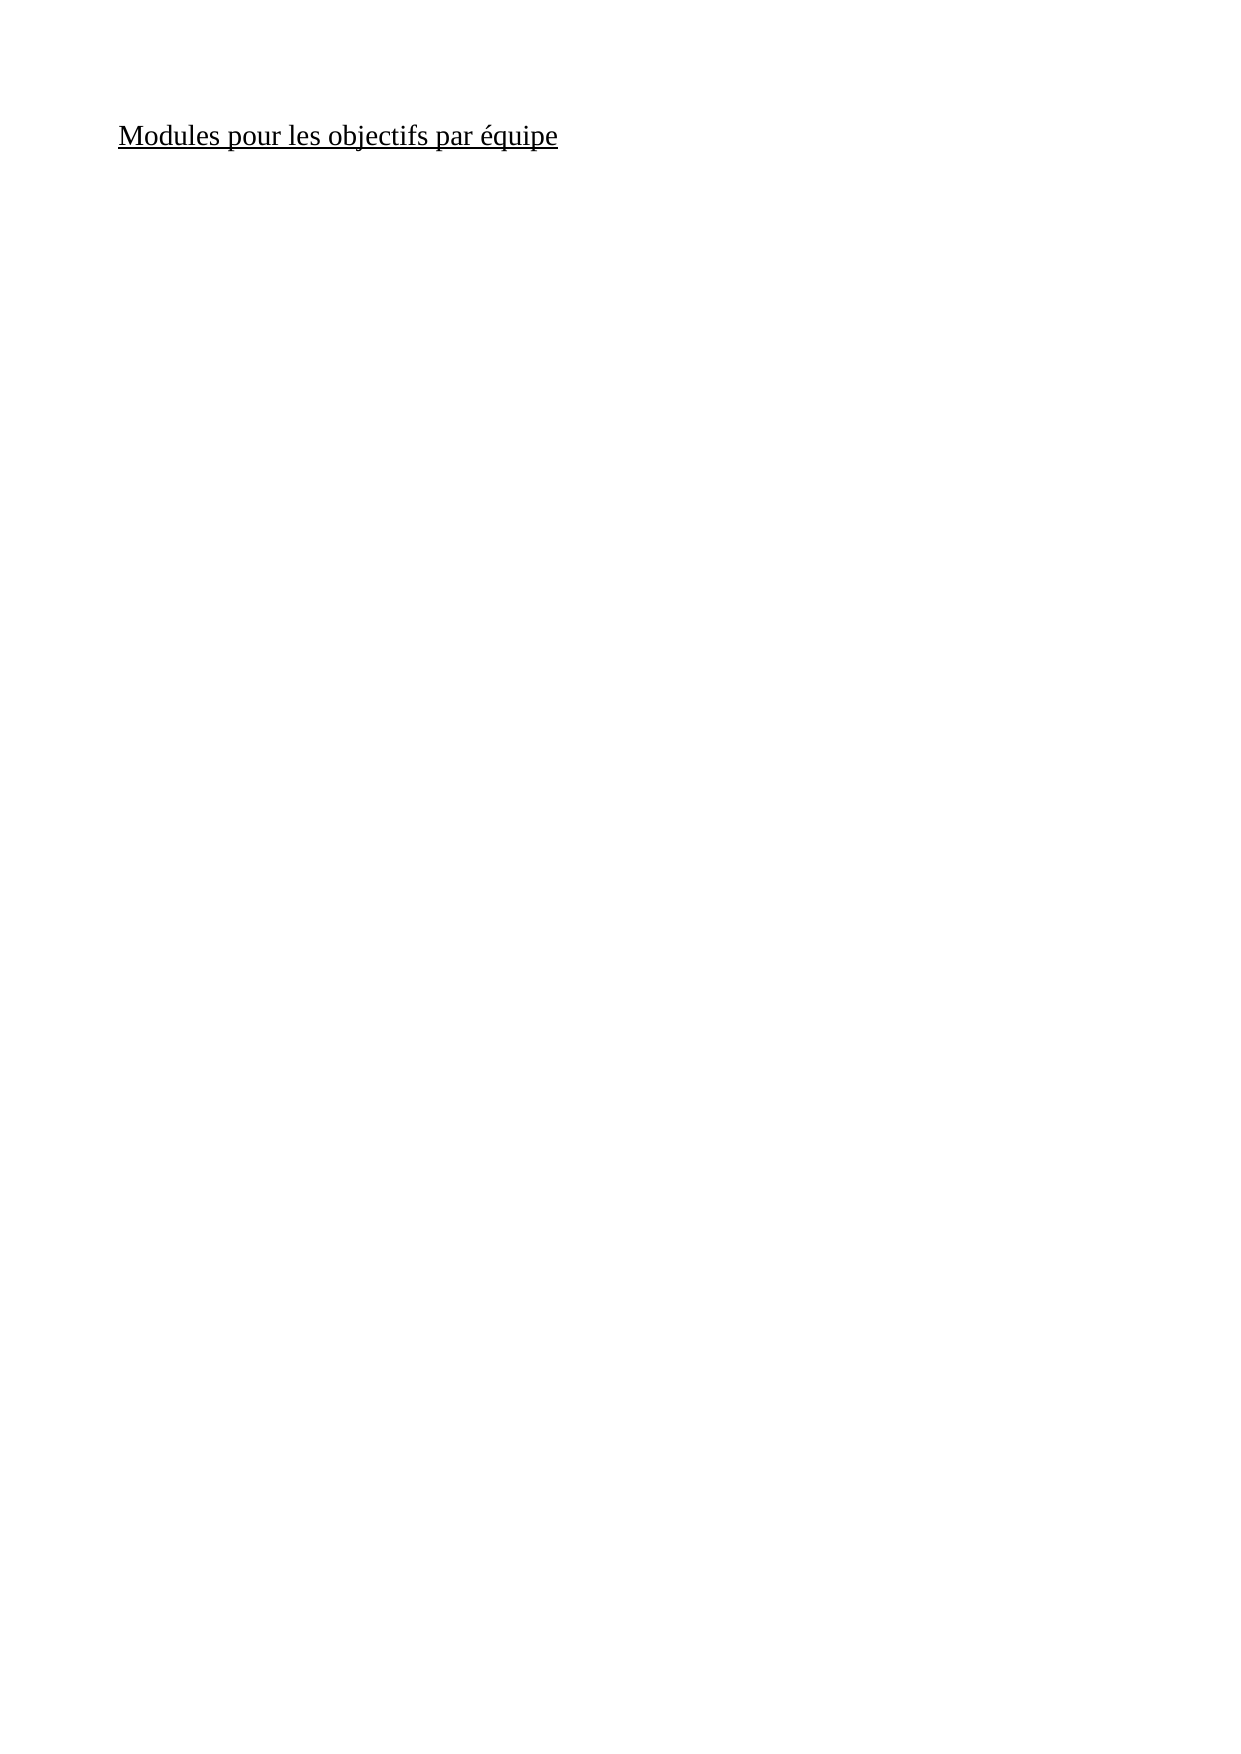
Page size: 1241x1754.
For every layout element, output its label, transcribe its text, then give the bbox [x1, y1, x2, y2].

text Modules pour les objectifs par équipe [118, 118, 1122, 152]
